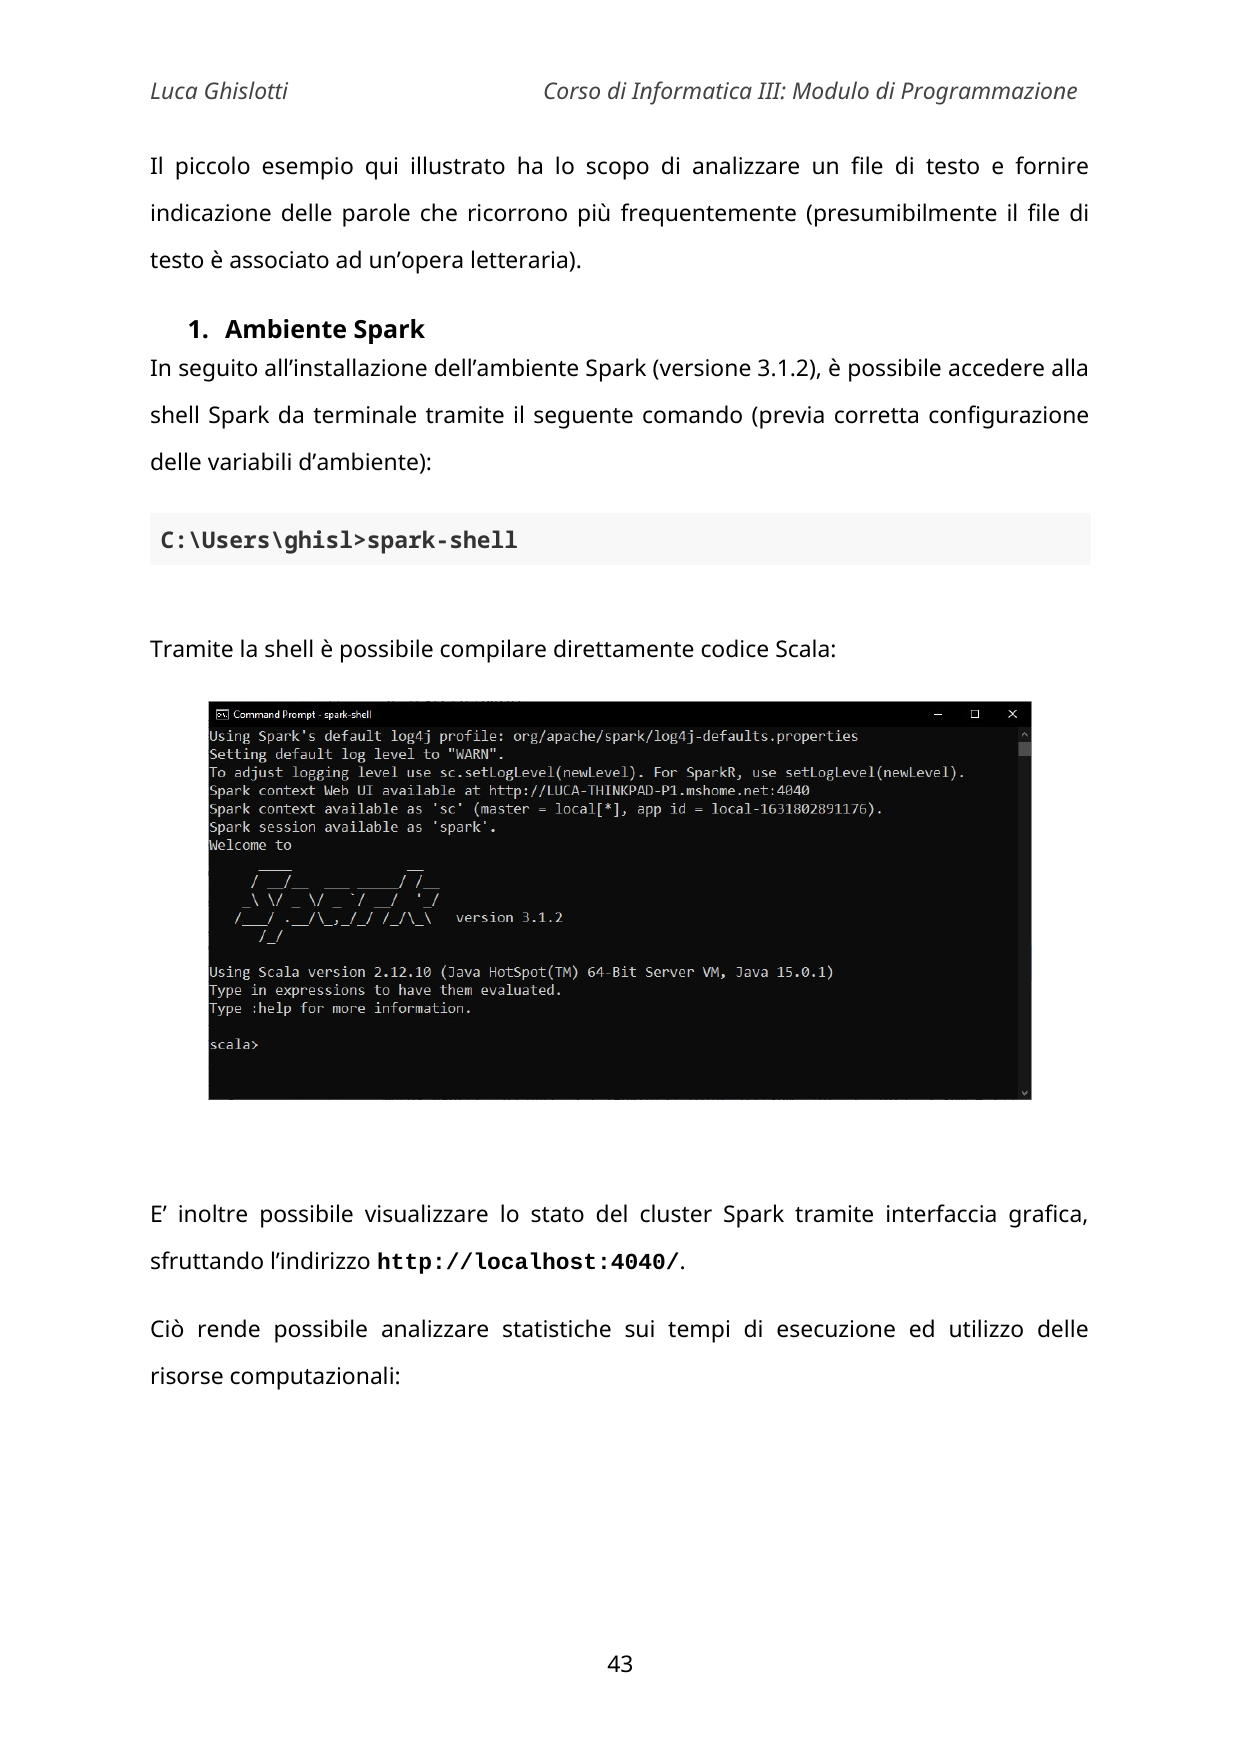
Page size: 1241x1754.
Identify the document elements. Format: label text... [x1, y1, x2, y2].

text Il piccolo esempio qui illustrato ha lo scopo di analizzare un file di testo e fornire indicazione delle parole che ricorrono più frequentemente (presumibilmente il file di testo è associato ad un’opera letteraria). [150, 150, 1090, 275]
text In seguito all’installazione dell’ambiente Spark (versione 3.1.2), è possibile accedere alla shell Spark da terminale tramite il seguente comando (previa corretta configurazione delle variabili d’ambiente): [150, 352, 1090, 477]
picture [208, 701, 1032, 1100]
text E’ inoltre possibile visualizzare lo stato del cluster Spark tramite interfaccia grafica, sfruttando l’indirizzo http://localhost:4040/. [150, 1198, 1090, 1277]
text Ciò rende possibile analizzare statistiche sui tempi di esecuzione ed utilizzo delle risorse computazionali: [150, 1313, 1090, 1391]
table_header C:\Users\ghisl>spark-shell [150, 513, 1091, 565]
subtitle Ambiente Spark [187, 311, 1090, 346]
text Tramite la shell è possibile compilare direttamente codice Scala: [150, 633, 1090, 664]
